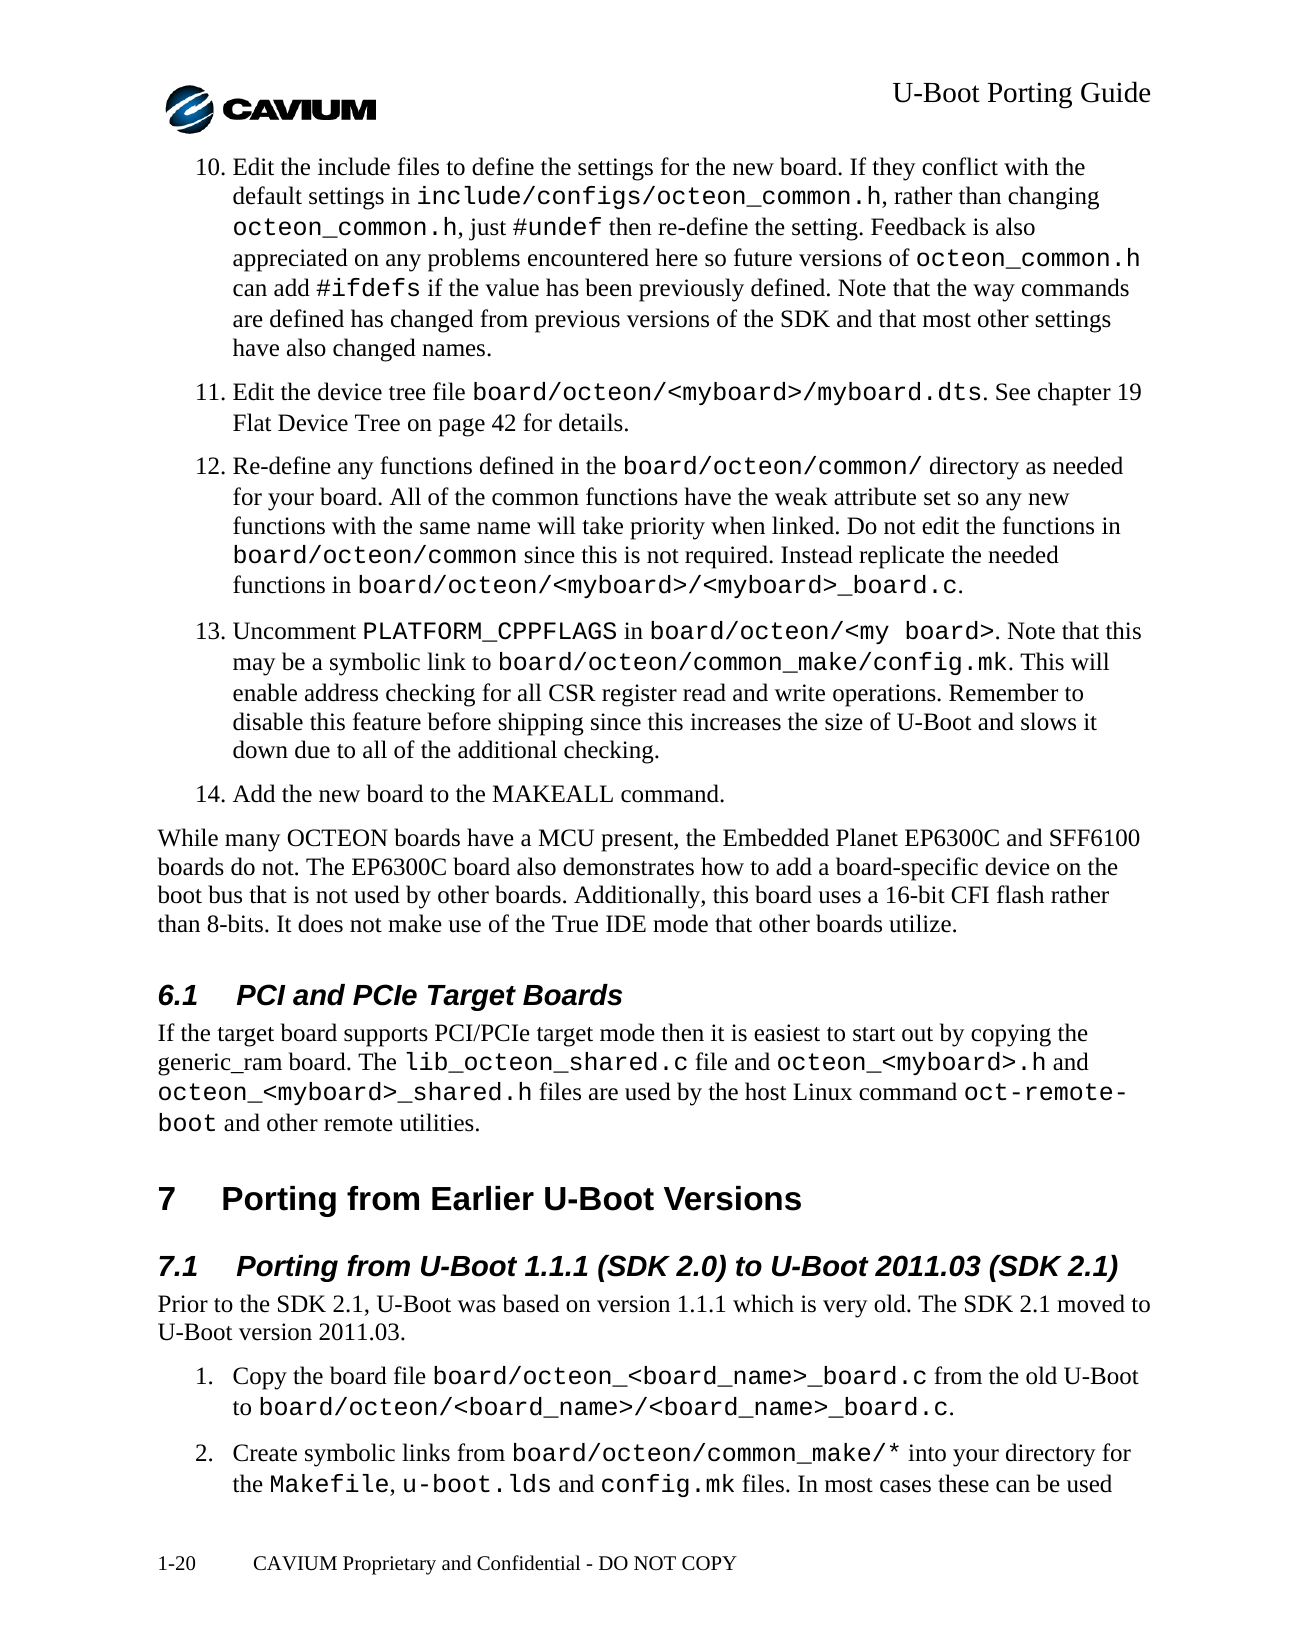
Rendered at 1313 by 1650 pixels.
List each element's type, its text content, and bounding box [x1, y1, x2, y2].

text If the target board supports PCI/PCIe target mode then it is easiest to start out by copying the generic_ram board. The lib_octeon_shared.c file and octeon_<myboard>.h and octeon_<myboard>_shared.h files are used by the host Linux command oct-remote-boot and other remote utilities. [157, 1018, 1155, 1139]
picture [157, 75, 387, 146]
text While many OCTEON boards have a MCU present, the Embedded Planet EP6300C and SFF6100 boards do not. The EP6300C board also demonstrates how to add a board-specific device on the boot bus that is not used by other boards. Additionally, this board uses a 16-bit CFI flash rather than 8-bits. It does not make use of the True IDE mode that other boards utilize. [157, 823, 1155, 938]
list Edit the device tree file board/octeon/<myboard>/myboard.dts. See chapter 19 Flat Device Tree on page 42 for details. [195, 377, 1155, 436]
list Create symbolic links from board/octeon/common_make/* into your directory for the Makefile, u-boot.lds and config.mk files. In most cases these can be used [195, 1438, 1155, 1499]
list Re-define any functions defined in the board/octeon/common/ directory as needed for your board. All of the common functions have the weak attribute set so any new functions with the same name will take priority when linked. Do not edit the functions in board/octeon/common since this is not required. Instead replicate the needed functions in board/octeon/<myboard>/<myboard>_board.c. [195, 451, 1155, 601]
subtitle PCI and PCIe Target Boards [157, 978, 1155, 1012]
subtitle Porting from U-Boot 1.1.1 (SDK 2.0) to U-Boot 2011.03 (SDK 2.1) [157, 1249, 1155, 1282]
list Copy the board file board/octeon_<board_name>_board.c from the old U-Boot to board/octeon/<board_name>/<board_name>_board.c. [195, 1361, 1155, 1423]
subtitle Porting from Earlier U-Boot Versions [157, 1179, 1155, 1218]
text Prior to the SDK 2.1, U-Boot was based on version 1.1.1 which is very old. The SDK 2.1 moved to U-Boot version 2011.03. [157, 1289, 1155, 1346]
list Add the new board to the MAKEALL command. [195, 779, 1155, 808]
list Edit the include files to define the settings for the new board. If they conflict with the default settings in include/configs/octeon_common.h, rather than changing octeon_common.h, just #undef then re-define the setting. Feedback is also appreciated on any problems encountered here so future versions of octeon_common.h can add #ifdefs if the value has been previously defined. Note that the way commands are defined has changed from previous versions of the SDK and that most other settings have also changed names. [195, 152, 1155, 362]
list Uncomment PLATFORM_CPPFLAGS in board/octeon/<my board>. Note that this may be a symbolic link to board/octeon/common_make/config.mk. This will enable address checking for all CSR register read and write operations. Remember to disable this feature before shipping since this increases the size of U-Boot and slows it down due to all of the additional checking. [195, 616, 1155, 764]
